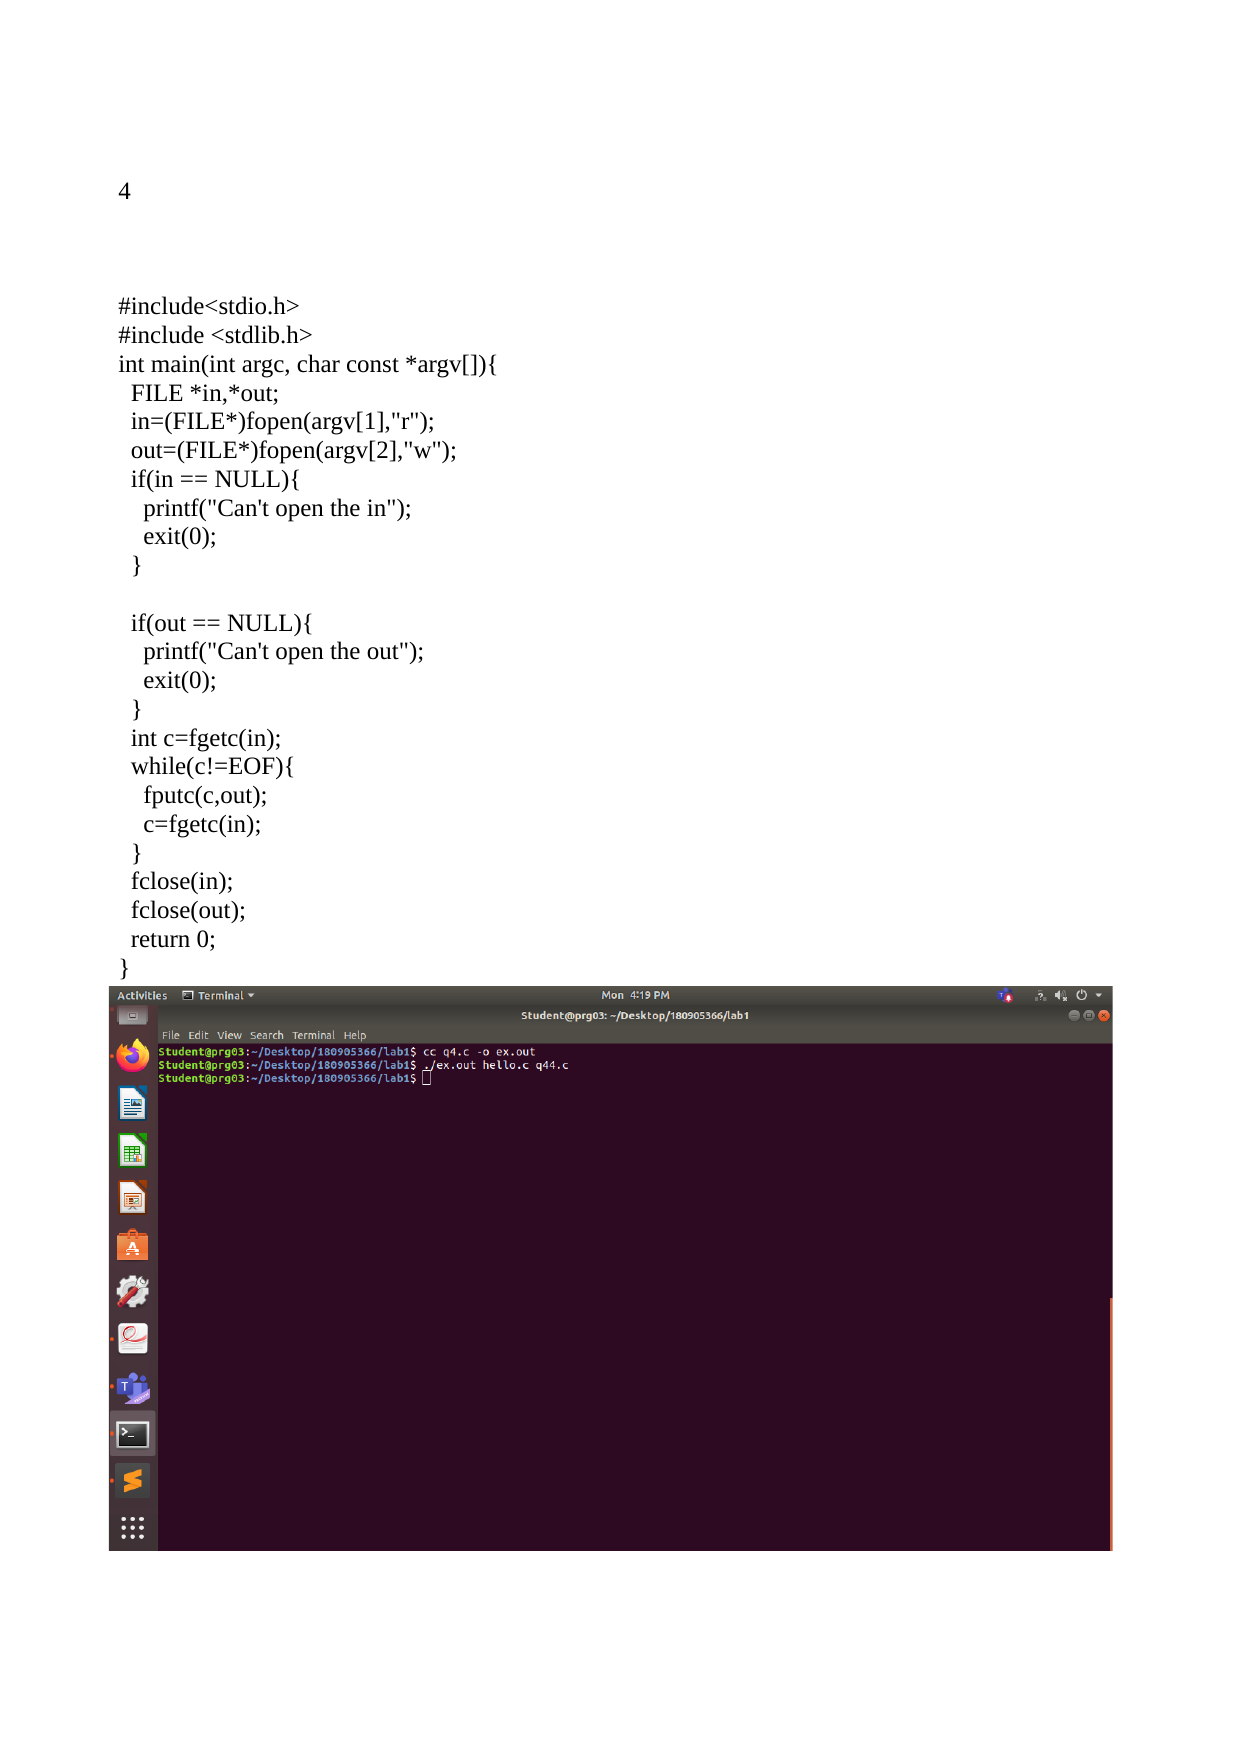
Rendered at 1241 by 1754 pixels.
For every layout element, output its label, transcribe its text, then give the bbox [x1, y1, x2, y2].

text 4 [118, 176, 1122, 205]
text while(c!=EOF){ [118, 751, 1122, 780]
text } [118, 694, 1122, 723]
text if(in == NULL){ [118, 464, 1122, 493]
text fclose(in); [118, 866, 1122, 895]
text exit(0); [118, 521, 1122, 550]
text } [118, 550, 1122, 579]
text } [118, 838, 1122, 866]
text } [118, 953, 1122, 981]
text printf("Can't open the in"); [118, 493, 1122, 521]
text int c=fgetc(in); [118, 723, 1122, 751]
picture [108, 986, 1113, 1551]
text out=(FILE*)fopen(argv[2],"w"); [118, 435, 1122, 464]
text fputc(c,out); [118, 780, 1122, 809]
text return 0; [118, 924, 1122, 953]
text FILE *in,*out; [118, 378, 1122, 406]
text fclose(out); [118, 895, 1122, 924]
text if(out == NULL){ [118, 608, 1122, 636]
text in=(FILE*)fopen(argv[1],"r"); [118, 406, 1122, 435]
text printf("Can't open the out"); [118, 636, 1122, 665]
text int main(int argc, char const *argv[]){ [118, 349, 1122, 378]
text c=fgetc(in); [118, 809, 1122, 838]
text #include<stdio.h> [118, 291, 1122, 320]
text exit(0); [118, 665, 1122, 694]
text #include <stdlib.h> [118, 320, 1122, 349]
